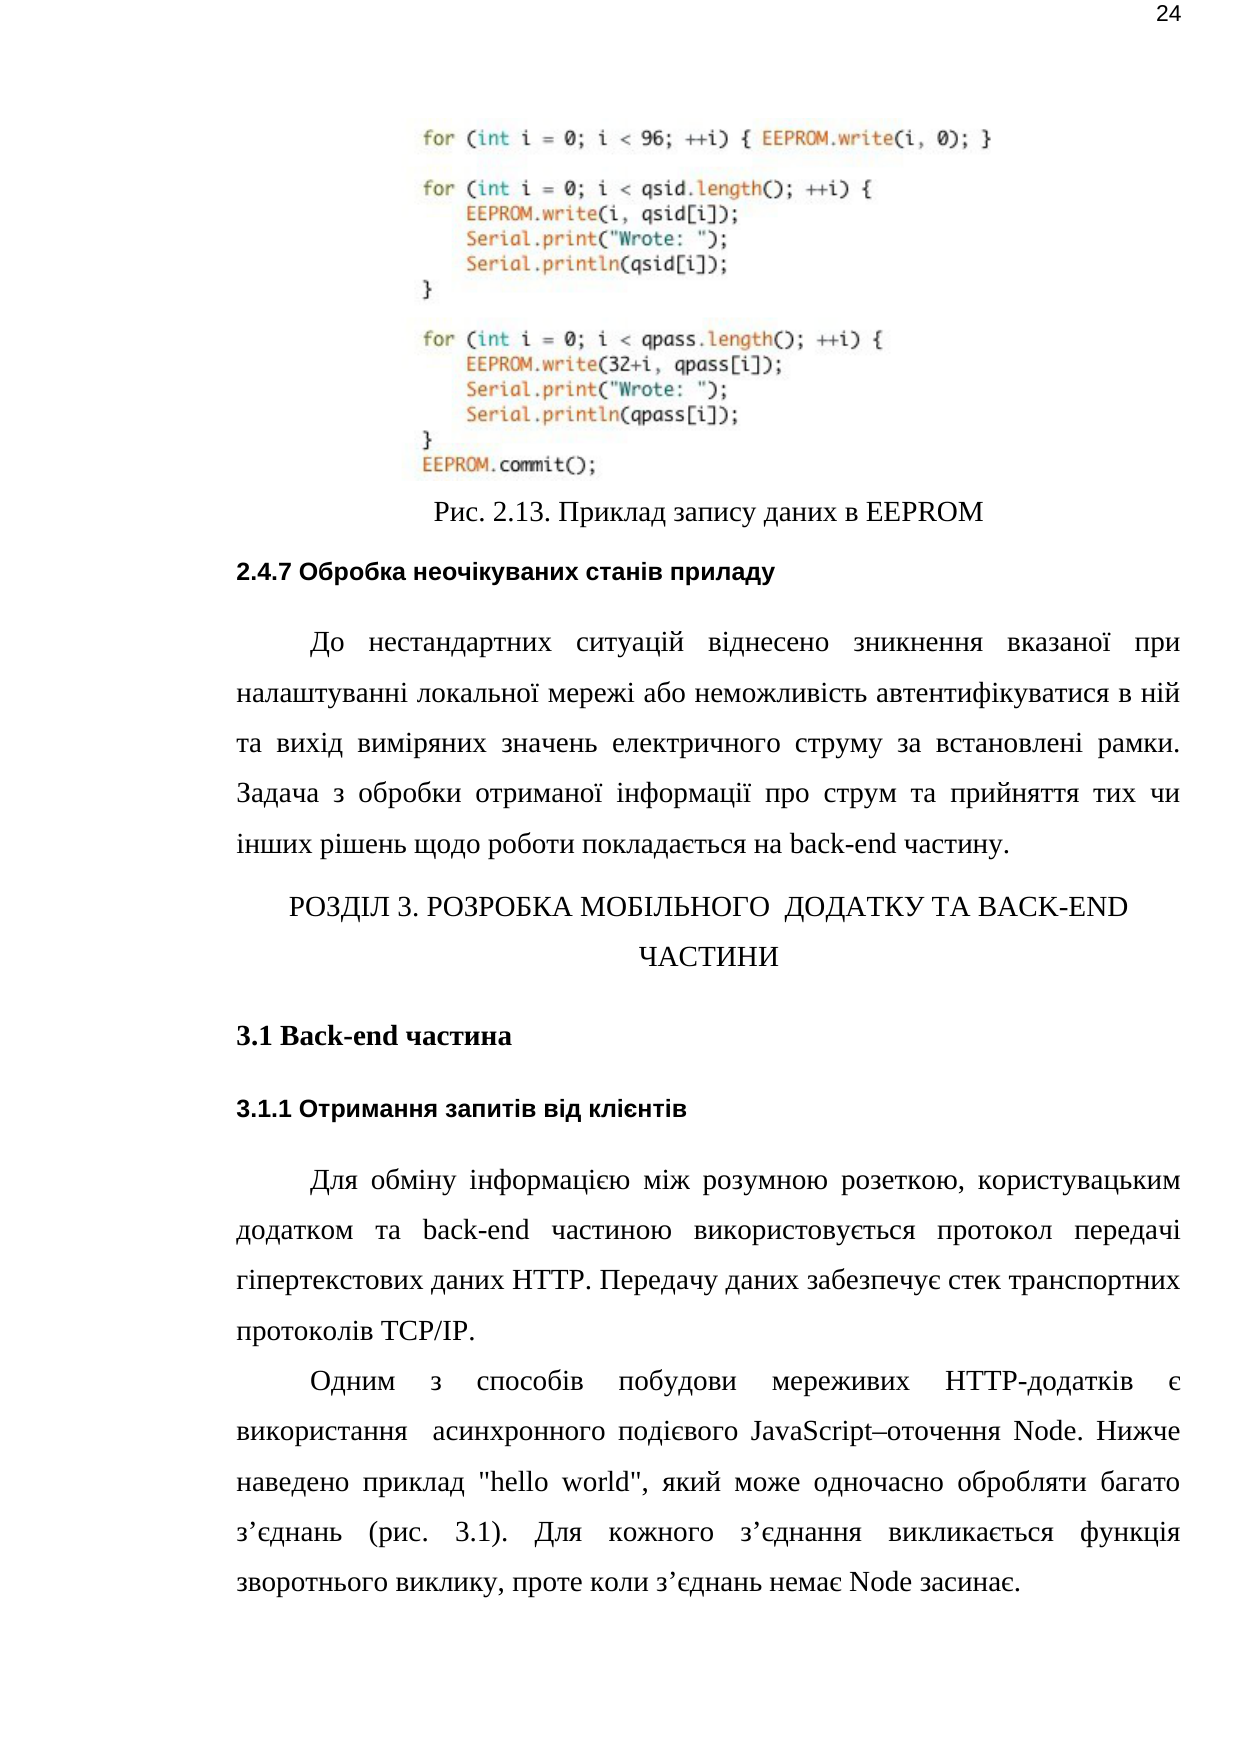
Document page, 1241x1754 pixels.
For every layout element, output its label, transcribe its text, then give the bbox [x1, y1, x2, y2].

text Рис. 2.13. Приклад запису даних в EEPROM [236, 494, 1181, 527]
subtitle 3.1.1 Отримання запитів від клієнтів [236, 1094, 1181, 1122]
subtitle РОЗДІЛ 3. РОЗРОБКА МОБІЛЬНОГО ДОДАТКУ ТА BACK-END ЧАСТИНИ [236, 889, 1181, 972]
picture [377, 118, 1040, 481]
subtitle 2.4.7 Обробка неочікуваних станів приладу [236, 556, 1181, 585]
text Одним з способів побудови мереживих HTTP-додатків є використання асинхронного подієвого JavaScript–оточення Node. Нижче наведено приклад "hello world", який може одночасно обробляти багато з’єднань (рис. 3.1). Для кожного з’єднання викликається функція зворотнього виклику, проте коли з’єднань немає Node засинає. [236, 1363, 1181, 1598]
subtitle 3.1 Back-end частина [236, 1018, 1181, 1052]
text До нестандартних ситуацій віднесено зникнення вказаної при налаштуванні локальної мережі або неможливість автентифікуватися в ній та вихід виміряних значень електричного струму за встановлені рамки. Задача з обробки отриманої інформації про струм та прийняття тих чи інших рішень щодо роботи покладається на back-end частину. [236, 624, 1181, 859]
text Для обміну інформацією між розумною розеткою, користувацьким додатком та back-end частиною використовується протокол передачі гіпертекстових даних HTTP. Передачу даних забезпечує стек транспортних протоколів TCP/IP. [236, 1162, 1181, 1346]
